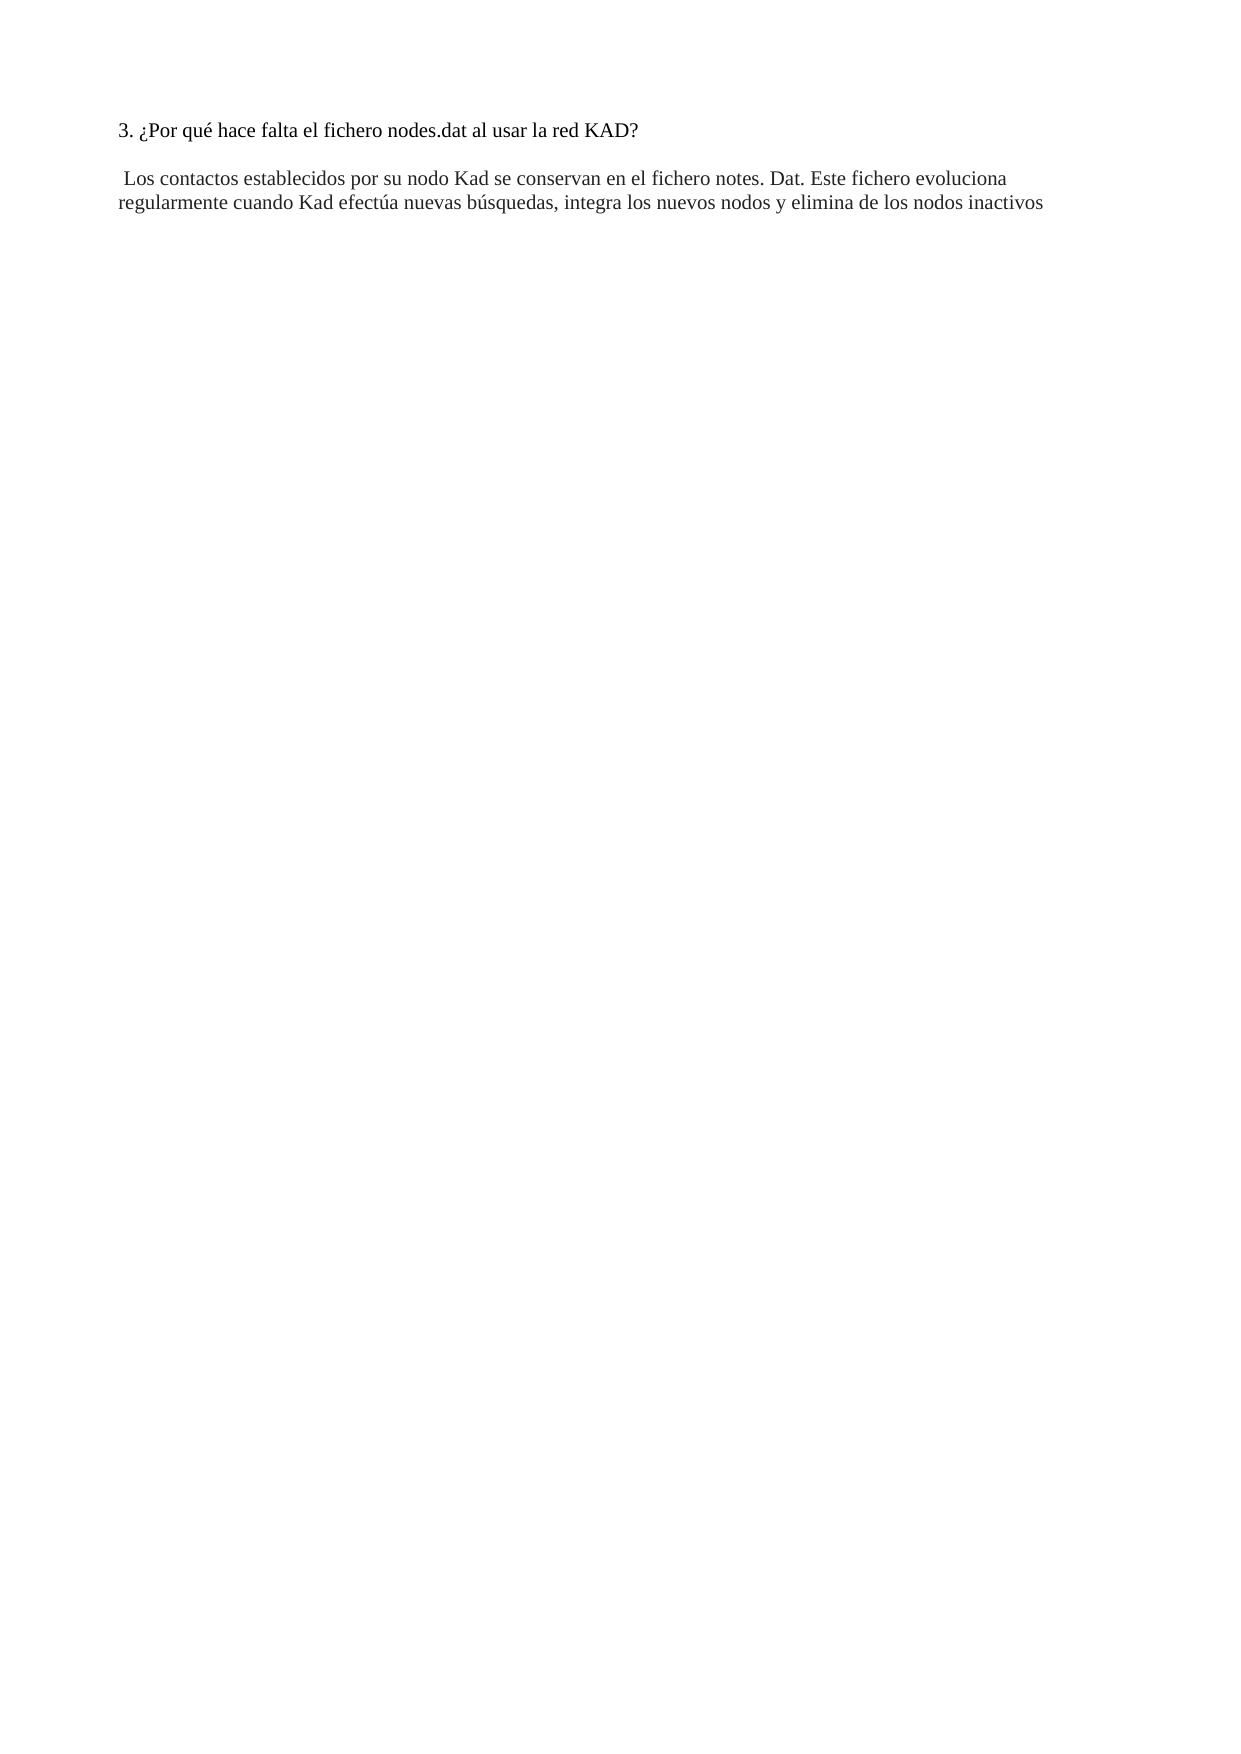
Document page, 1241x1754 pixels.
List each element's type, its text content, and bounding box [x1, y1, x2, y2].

text 3. ¿Por qué hace falta el fichero nodes.dat al usar la red KAD? [118, 118, 1122, 142]
text Los contactos establecidos por su nodo Kad se conservan en el fichero notes. Dat. Este fichero evoluciona regularmente cuando Kad efectúa nuevas búsquedas, integra los nuevos nodos y elimina de los nodos inactivos [118, 166, 1122, 214]
